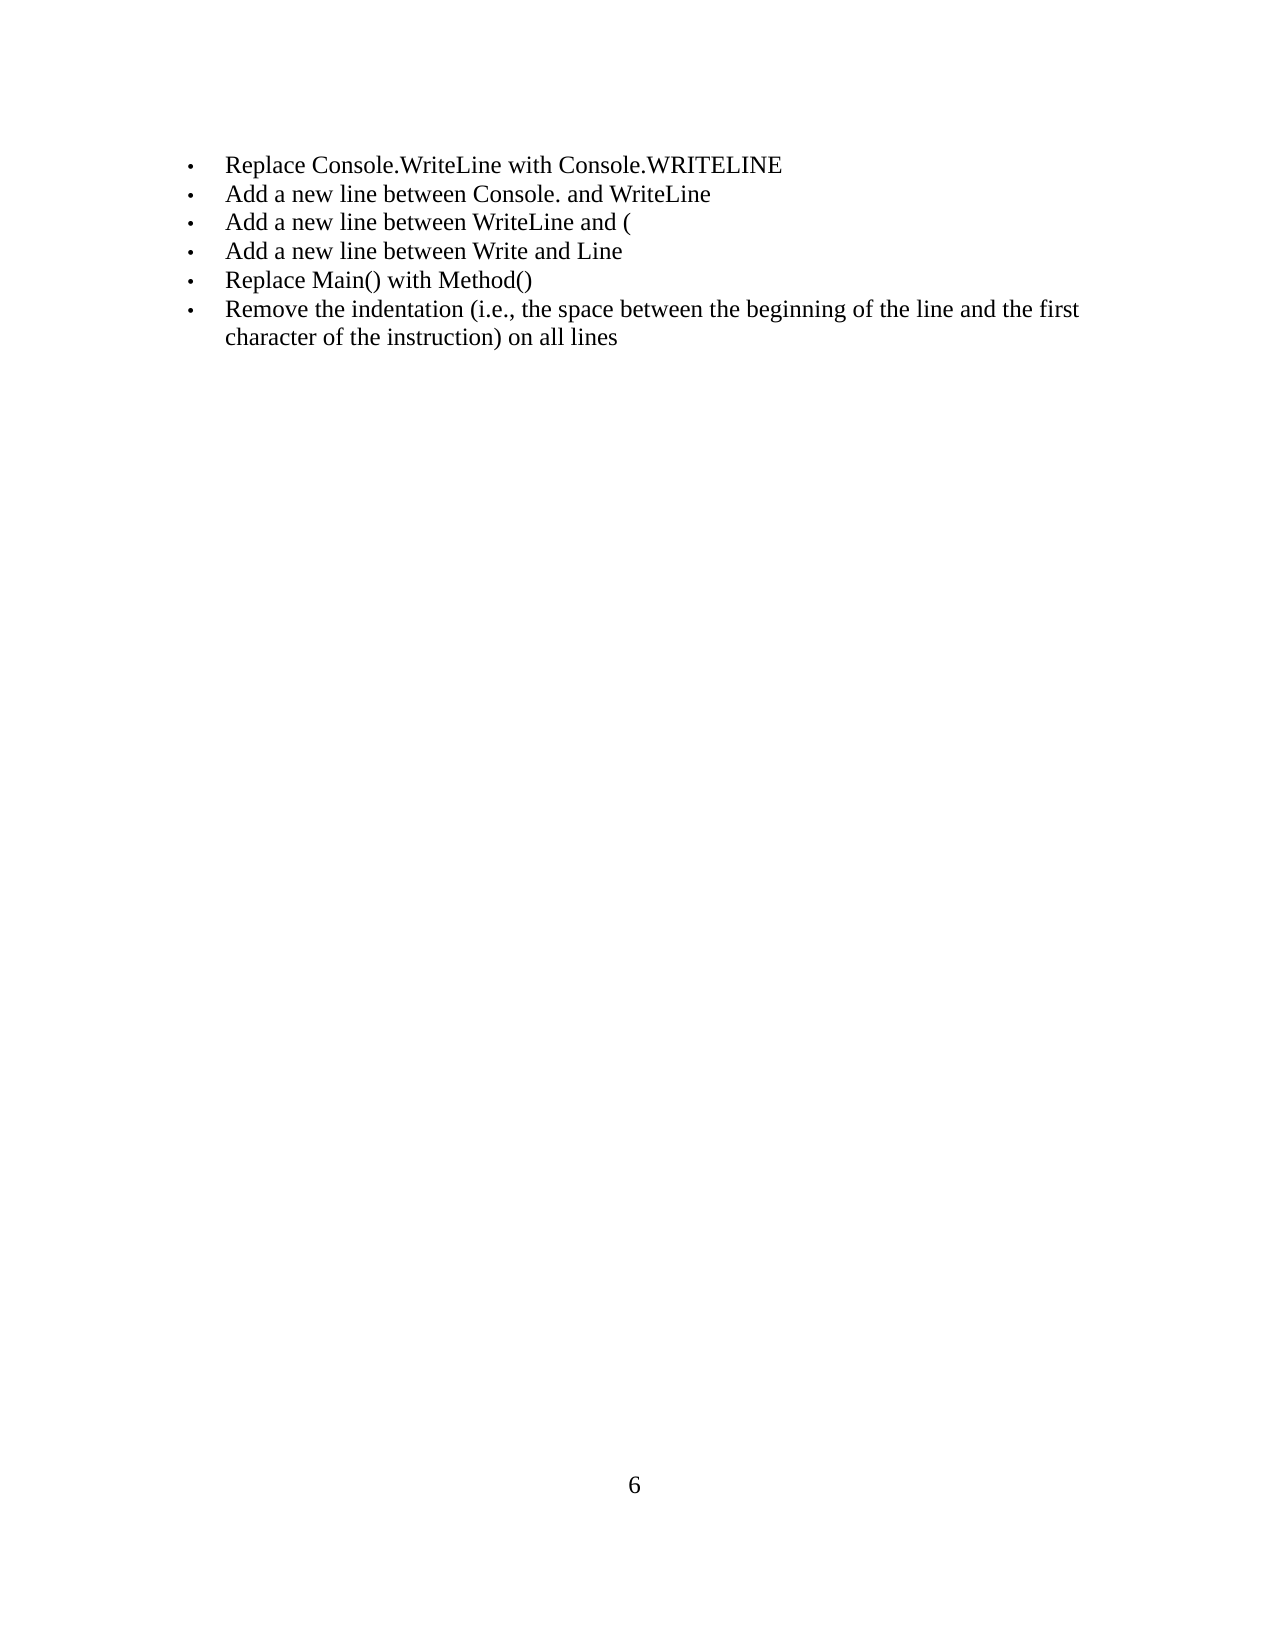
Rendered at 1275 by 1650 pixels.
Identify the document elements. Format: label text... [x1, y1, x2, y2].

list Add a new line between WriteLine and ( [187, 207, 1125, 236]
list Add a new line between Write and Line [187, 236, 1125, 265]
list Replace Console.WriteLine with Console.WRITELINE [187, 150, 1125, 179]
list Replace Main() with Method() [187, 265, 1125, 294]
list Remove the indentation (i.e., the space between the beginning of the line and the first character of the instruction) on all lines [187, 294, 1125, 351]
list Add a new line between Console. and WriteLine [187, 179, 1125, 207]
